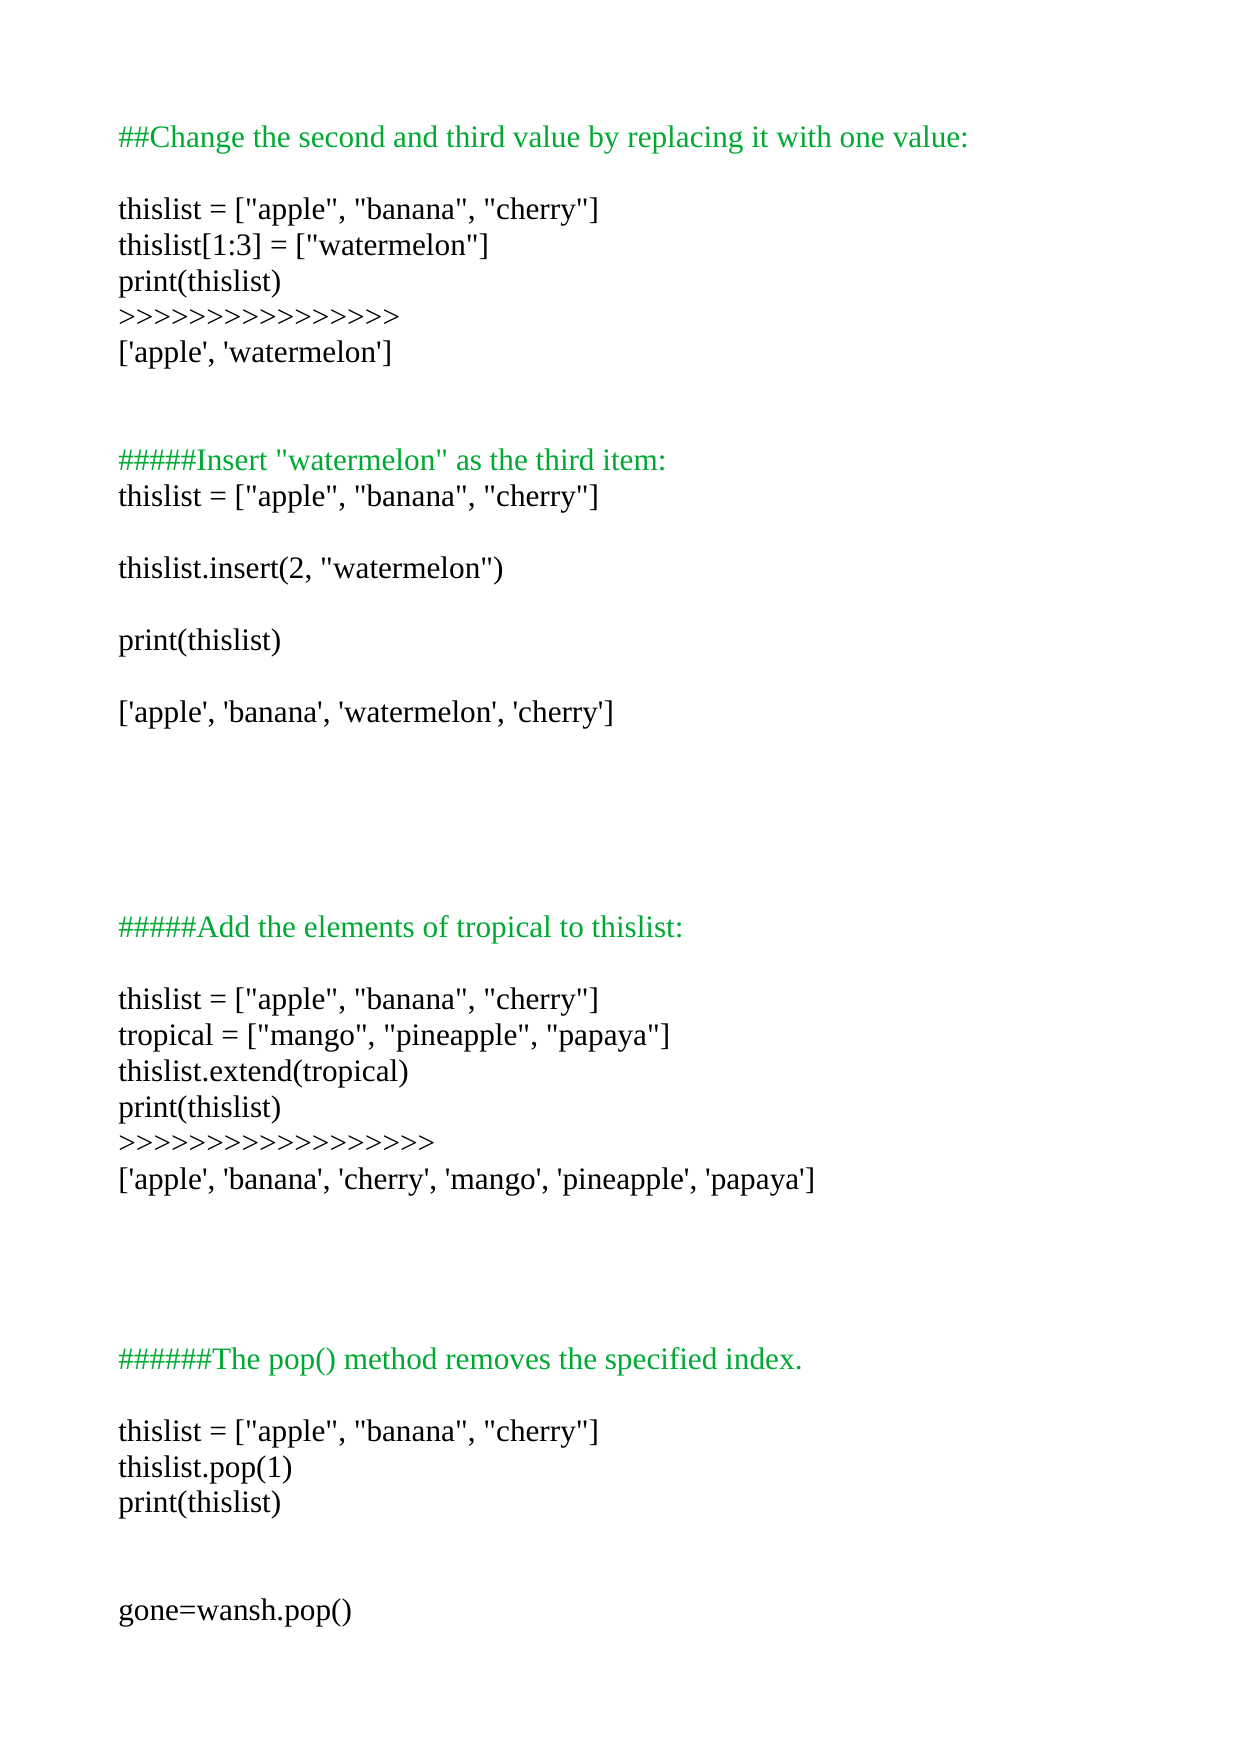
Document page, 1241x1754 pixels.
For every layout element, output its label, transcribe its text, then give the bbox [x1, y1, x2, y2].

text thislist = ["apple", "banana", "cherry"] [118, 190, 1122, 226]
text #####Insert "watermelon" as the third item: [118, 442, 1122, 477]
text print(thislist) [118, 262, 1122, 298]
text ##Change the second and third value by replacing it with one value: [118, 118, 1122, 154]
text thislist = ["apple", "banana", "cherry"] [118, 477, 1122, 513]
text ######The pop() method removes the specified index. [118, 1340, 1122, 1376]
text thislist[1:3] = ["watermelon"] [118, 226, 1122, 262]
text tropical = ["mango", "pineapple", "papaya"] [118, 1017, 1122, 1052]
text print(thislist) [118, 1484, 1122, 1520]
text ['apple', 'watermelon'] [118, 334, 1122, 370]
text #####Add the elements of tropical to thislist: [118, 909, 1122, 945]
text gone=wansh.pop() [118, 1592, 1122, 1627]
text thislist.pop(1) [118, 1448, 1122, 1484]
text print(thislist) [118, 1088, 1122, 1124]
text thislist = ["apple", "banana", "cherry"] [118, 1412, 1122, 1448]
text ['apple', 'banana', 'watermelon', 'cherry'] [118, 693, 1122, 729]
text thislist = ["apple", "banana", "cherry"] [118, 981, 1122, 1017]
text thislist.extend(tropical) [118, 1052, 1122, 1088]
text thislist.insert(2, "watermelon") [118, 549, 1122, 585]
text ['apple', 'banana', 'cherry', 'mango', 'pineapple', 'papaya'] [118, 1160, 1122, 1196]
text >>>>>>>>>>>>>>>>>> [118, 1124, 1122, 1160]
text >>>>>>>>>>>>>>>> [118, 298, 1122, 334]
text print(thislist) [118, 621, 1122, 657]
